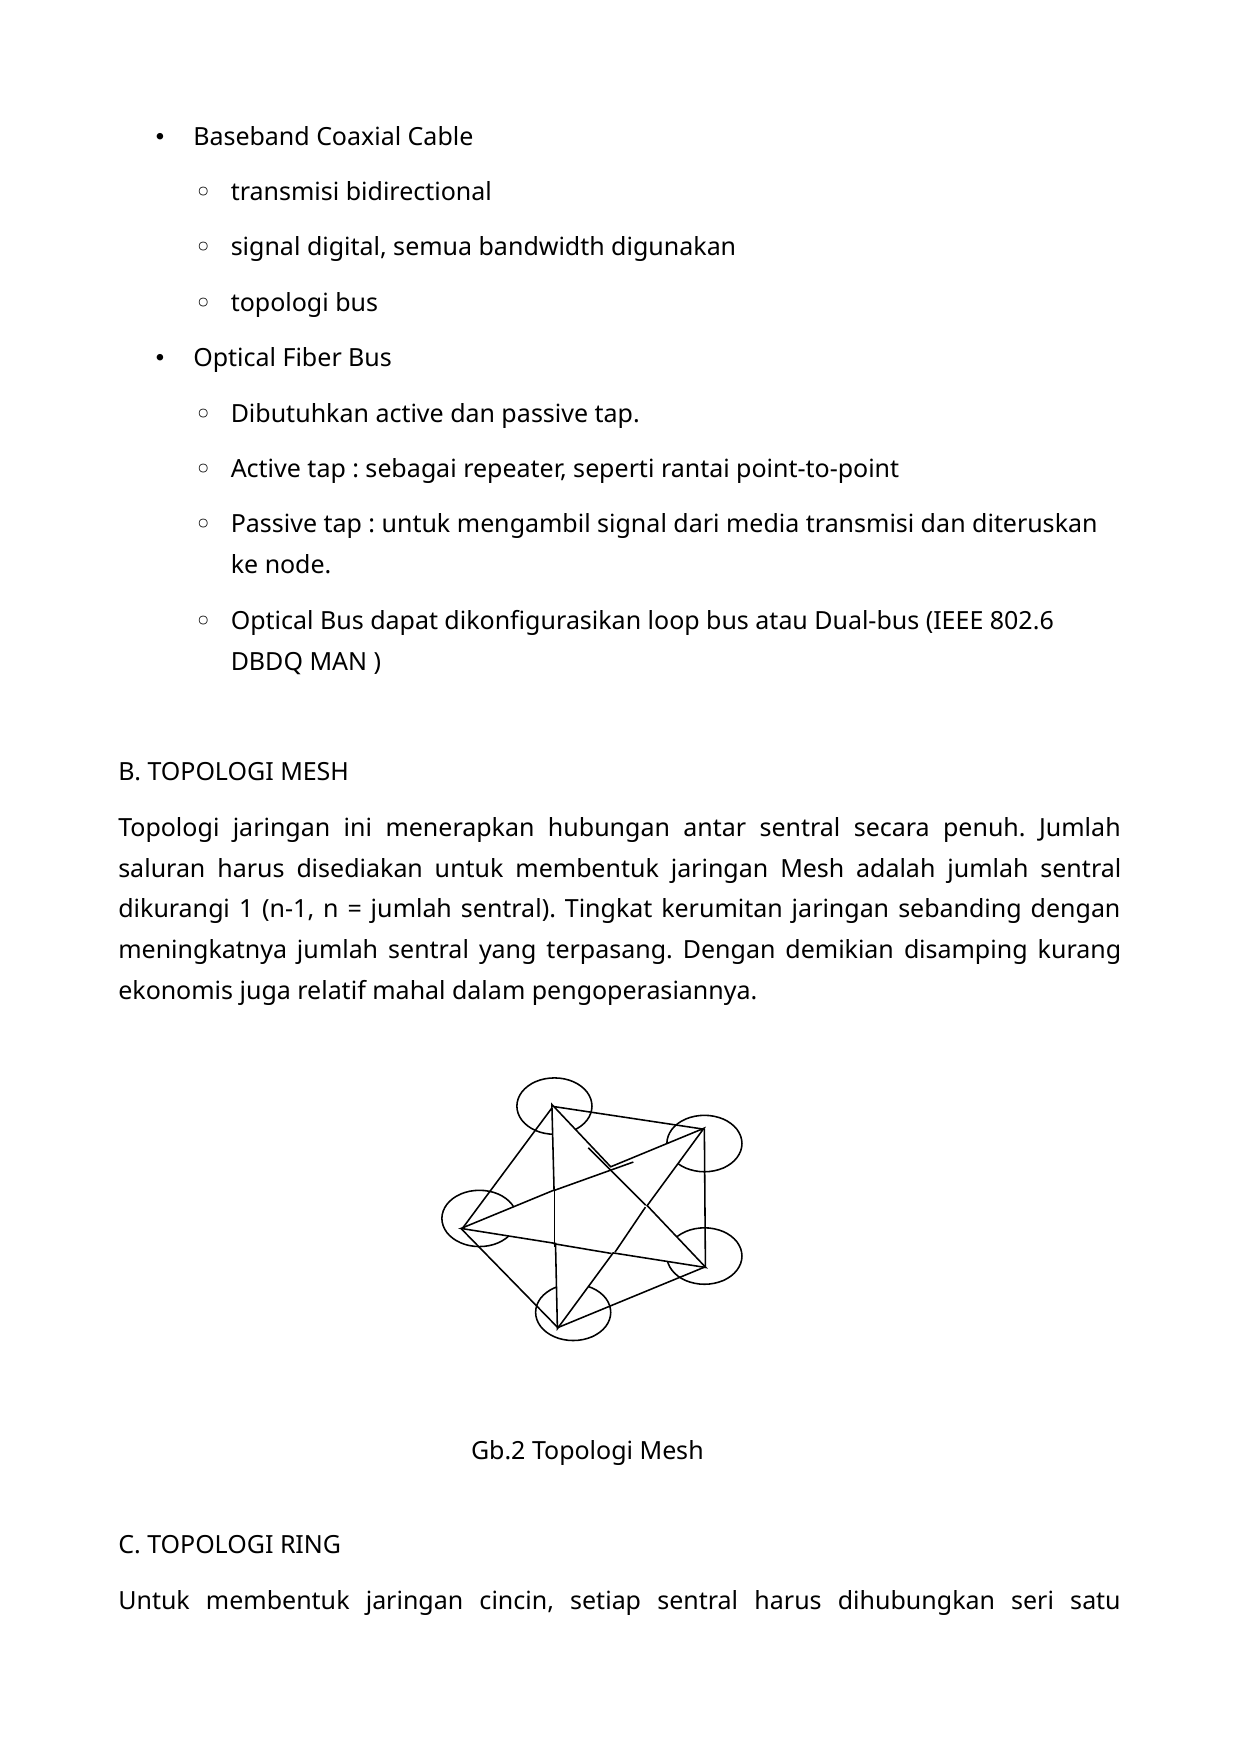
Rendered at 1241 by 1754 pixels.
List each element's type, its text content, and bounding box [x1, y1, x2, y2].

list Optical Bus dapat dikonfigurasikan loop bus atau Dual-bus (IEEE 802.6 DBDQ MAN ) [193, 602, 1122, 677]
text Untuk membentuk jaringan cincin, setiap sentral harus dihubungkan seri satu [118, 1582, 1122, 1616]
list Baseband Coaxial Cable [156, 118, 1122, 152]
list Active tap : sebagai repeater, seperti rantai point-to-point [193, 451, 1122, 485]
text B. TOPOLOGI MESH [118, 754, 1122, 788]
text Gb.2 Topologi Mesh [471, 1433, 741, 1467]
text C. TOPOLOGI RING [118, 1527, 1122, 1561]
list signal digital, semua bandwidth digunakan [193, 229, 1122, 263]
list transmisi bidirectional [193, 173, 1122, 208]
text Topologi jaringan ini menerapkan hubungan antar sentral secara penuh. Jumlah saluran harus disediakan untuk membentuk jaringan Mesh adalah jumlah sentral dikurangi 1 (n-1, n = jumlah sentral). Tingkat kerumitan jaringan sebanding dengan meningkatnya jumlah sentral yang terpasang. Dengan demikian disamping kurang ekonomis juga relatif mahal dalam pengoperasiannya. [118, 809, 1122, 1007]
list topologi bus [193, 284, 1122, 318]
list Dibutuhkan active dan passive tap. [193, 395, 1122, 429]
list Optical Fiber Bus [156, 340, 1122, 374]
list Passive tap : untuk mengambil signal dari media transmisi dan diteruskan ke node. [193, 506, 1122, 581]
